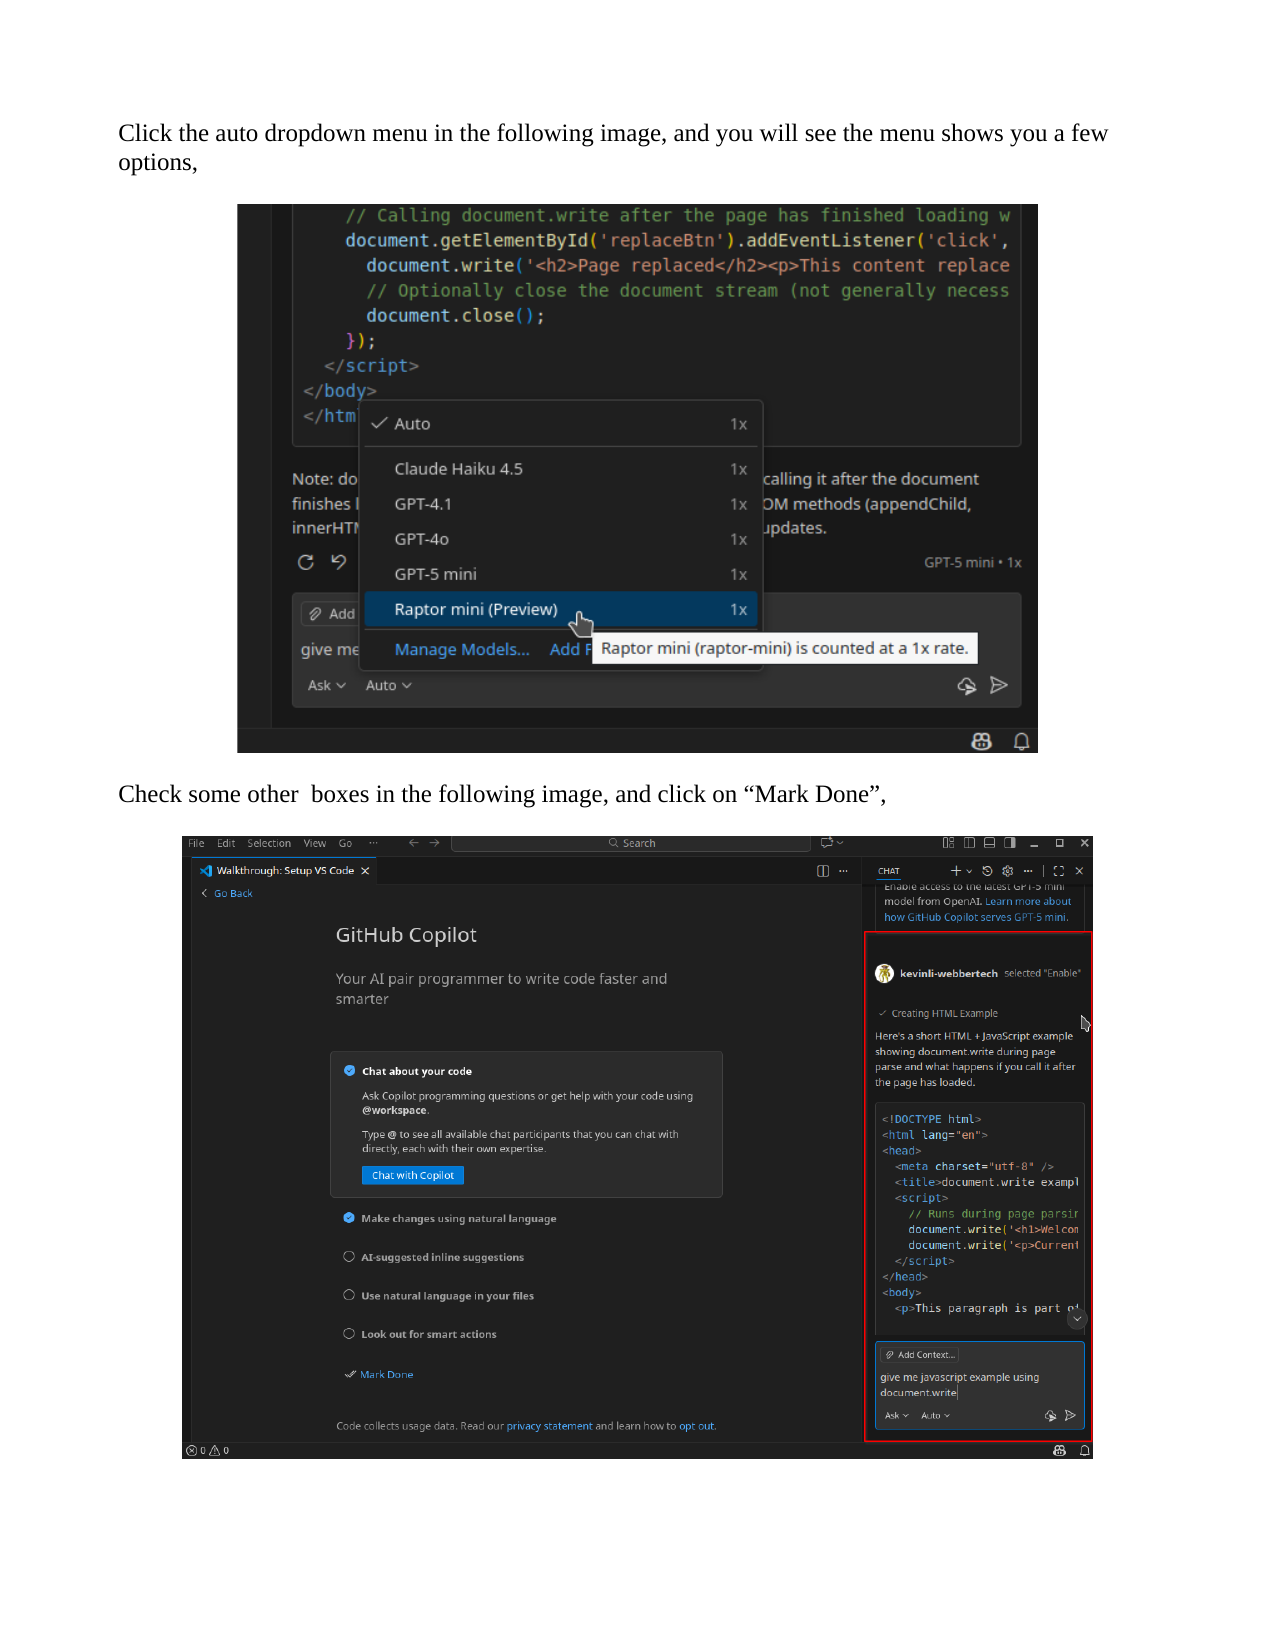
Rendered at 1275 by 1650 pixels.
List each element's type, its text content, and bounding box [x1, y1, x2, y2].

text Click the auto dropdown menu in the following image, and you will see the menu shows you a few options, [118, 118, 1157, 176]
picture [182, 836, 1093, 1459]
picture [237, 204, 1038, 753]
text Check some other boxes in the following image, and click on “Mark Done”, [118, 779, 1157, 808]
